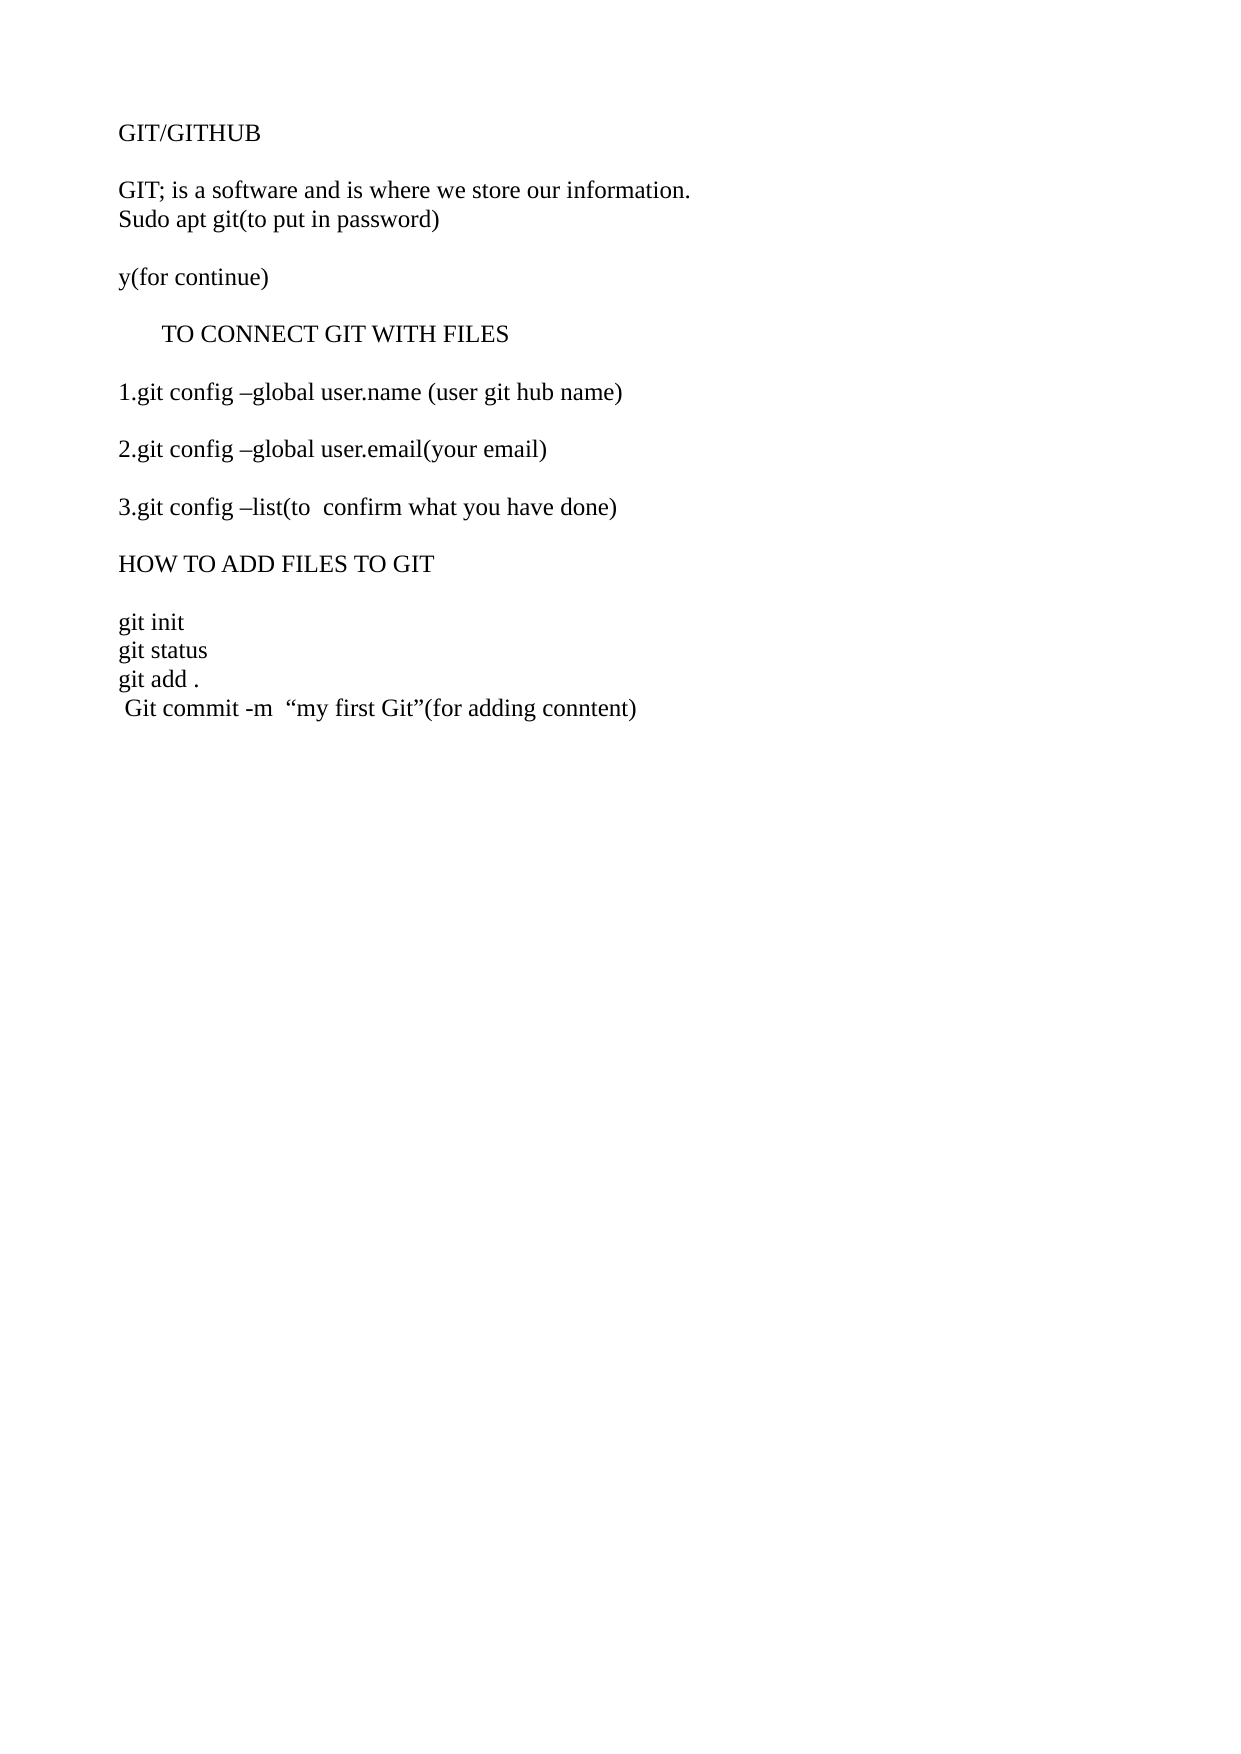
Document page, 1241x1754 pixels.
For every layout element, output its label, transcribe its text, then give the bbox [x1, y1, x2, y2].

text git status [118, 636, 1122, 664]
text git add . [118, 664, 1122, 693]
text 3.git config –list(to confirm what you have done) [118, 492, 1122, 521]
text TO CONNECT GIT WITH FILES [118, 319, 1122, 348]
text GIT; is a software and is where we store our information. [118, 176, 1122, 204]
text 2.git config –global user.email(your email) [118, 434, 1122, 463]
text 1.git config –global user.name (user git hub name) [118, 377, 1122, 406]
text git init [118, 607, 1122, 636]
text HOW TO ADD FILES TO GIT [118, 549, 1122, 578]
text y(for continue) [118, 262, 1122, 291]
text GIT/GITHUB [118, 118, 1122, 147]
text Git commit -m “my first Git”(for adding conntent) [118, 693, 1122, 722]
text Sudo apt git(to put in password) [118, 204, 1122, 233]
